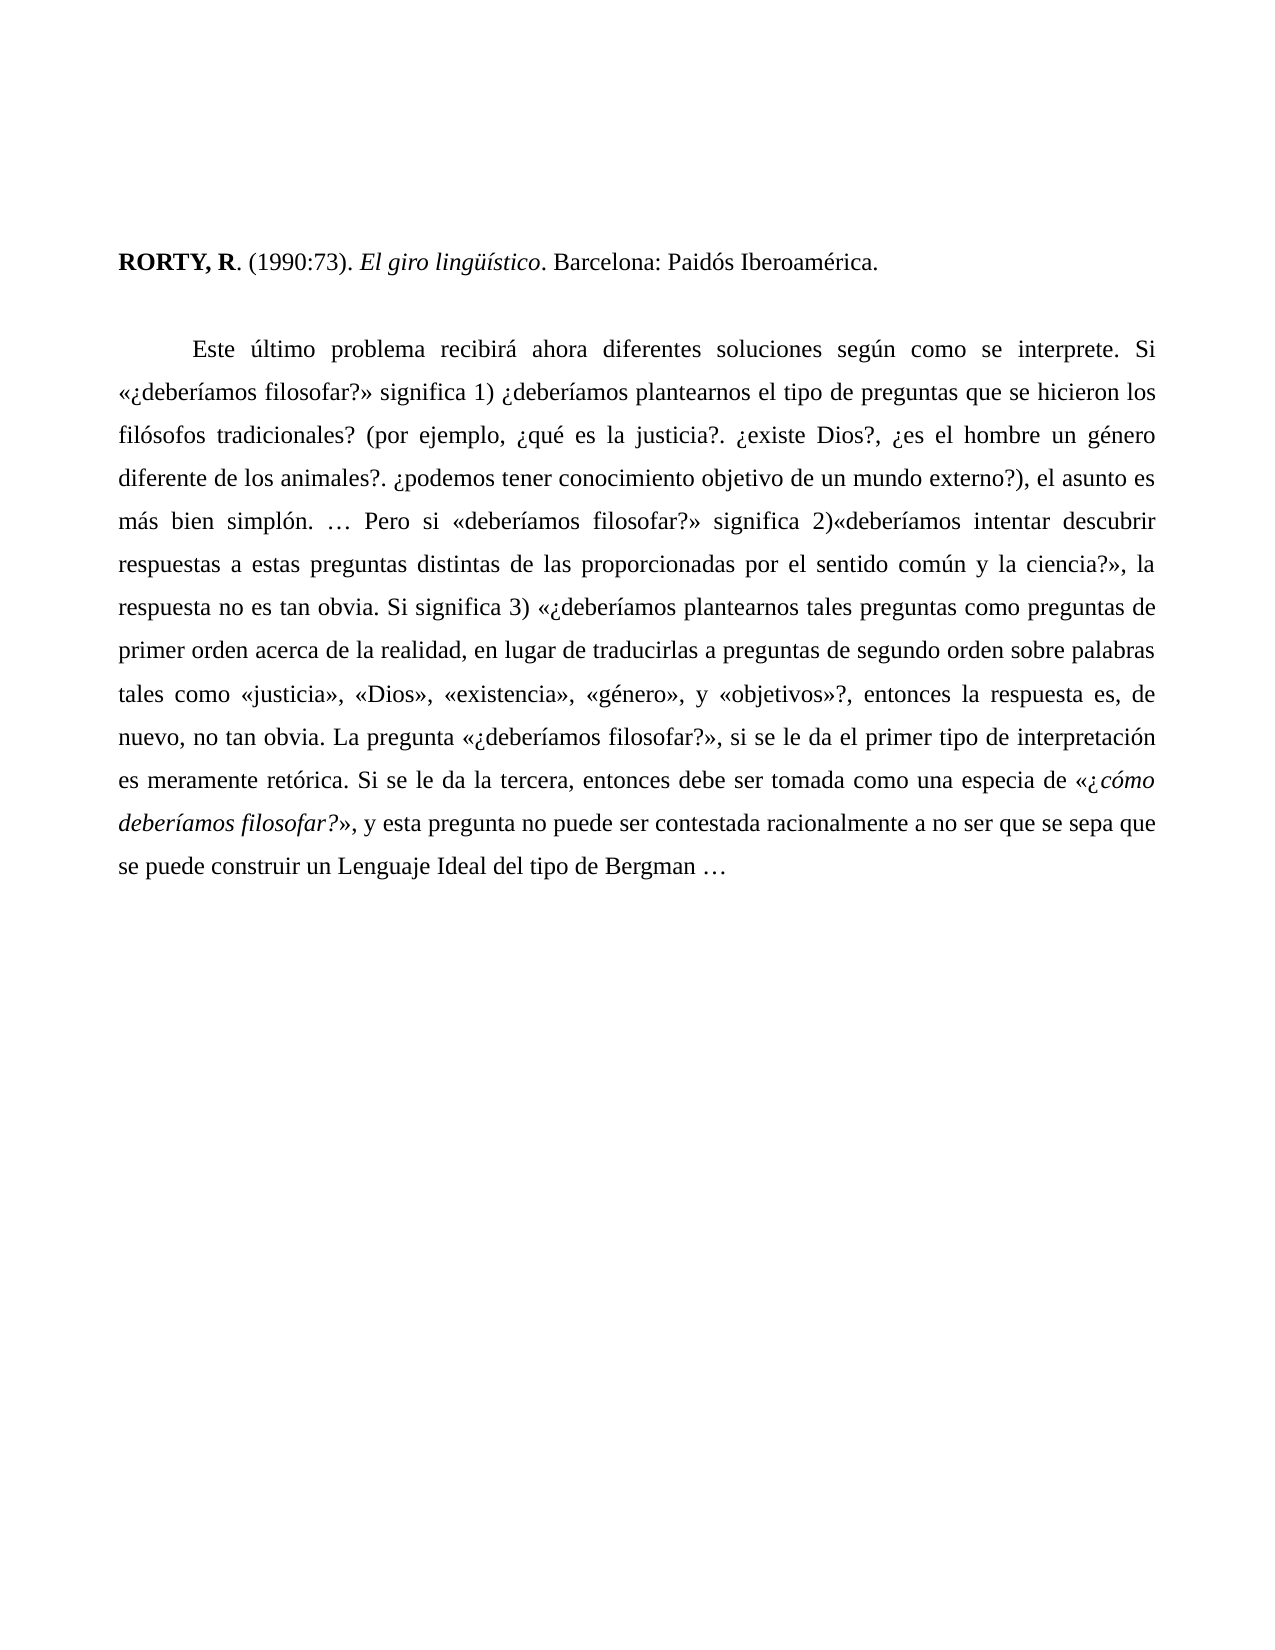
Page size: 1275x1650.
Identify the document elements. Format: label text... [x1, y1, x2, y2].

text RORTY, R. (1990:73). El giro lingüístico. Barcelona: Paidós Iberoamérica. [118, 247, 1157, 276]
text Este último problema recibirá ahora diferentes soluciones según como se interprete. Si «¿deberíamos filosofar?» significa 1) ¿deberíamos plantearnos el tipo de preguntas que se hicieron los filósofos tradicionales? (por ejemplo, ¿qué es la justicia?. ¿existe Dios?, ¿es el hombre un género diferente de los animales?. ¿podemos tener conocimiento objetivo de un mundo externo?), el asunto es más bien simplón. … Pero si «deberíamos filosofar?» significa 2)«deberíamos intentar descubrir respuestas a estas preguntas distintas de las proporcionadas por el sentido común y la ciencia?», la respuesta no es tan obvia. Si significa 3) «¿deberíamos plantearnos tales preguntas como preguntas de primer orden acerca de la realidad, en lugar de traducirlas a preguntas de segundo orden sobre palabras tales como «justicia», «Dios», «existencia», «género», y «objetivos»?, entonces la respuesta es, de nuevo, no tan obvia. La pregunta «¿deberíamos filosofar?», si se le da el primer tipo de interpretación es meramente retórica. Si se le da la tercera, entonces debe ser tomada como una especia de «¿cómo deberíamos filosofar?», y esta pregunta no puede ser contestada racionalmente a no ser que se sepa que se puede construir un Lenguaje Ideal del tipo de Bergman … [118, 334, 1157, 880]
